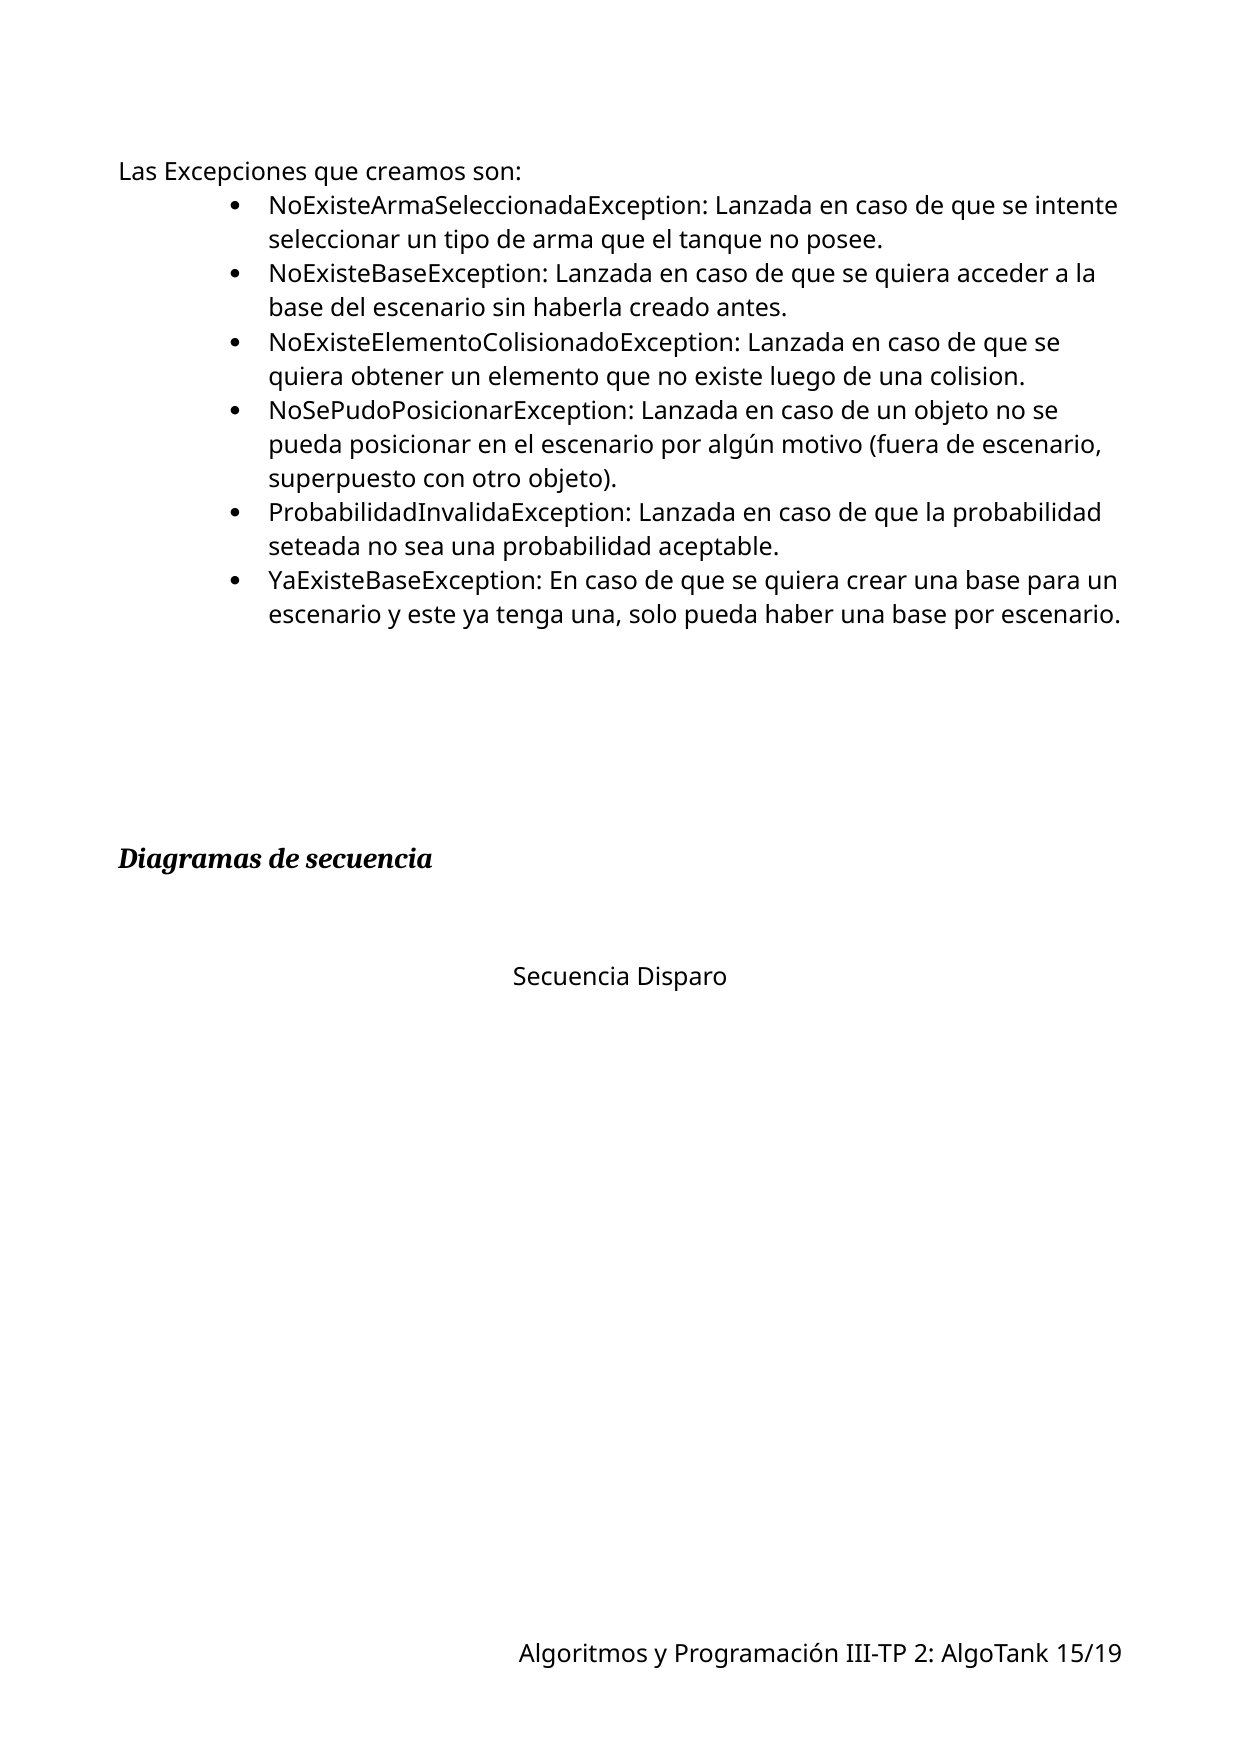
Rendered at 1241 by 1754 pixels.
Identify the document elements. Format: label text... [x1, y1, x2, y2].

subtitle Diagramas de secuencia [118, 842, 1122, 876]
text Secuencia Disparo [118, 959, 1122, 993]
list ProbabilidadInvalidaException: Lanzada en caso de que la probabilidad seteada no sea una probabilidad aceptable. [231, 494, 1122, 563]
list NoSePudoPosicionarException: Lanzada en caso de un objeto no se pueda posicionar en el escenario por algún motivo (fuera de escenario, superpuesto con otro objeto). [231, 392, 1122, 494]
list NoExisteBaseException: Lanzada en caso de que se quiera acceder a la base del escenario sin haberla creado antes. [231, 256, 1122, 324]
list NoExisteArmaSeleccionadaException: Lanzada en caso de que se intente seleccionar un tipo de arma que el tanque no posee. [231, 188, 1122, 256]
text Las Excepciones que creamos son: [118, 154, 1122, 188]
list NoExisteElementoColisionadoException: Lanzada en caso de que se quiera obtener un elemento que no existe luego de una colision. [231, 324, 1122, 392]
list YaExisteBaseException: En caso de que se quiera crear una base para un escenario y este ya tenga una, solo pueda haber una base por escenario. [231, 563, 1122, 631]
